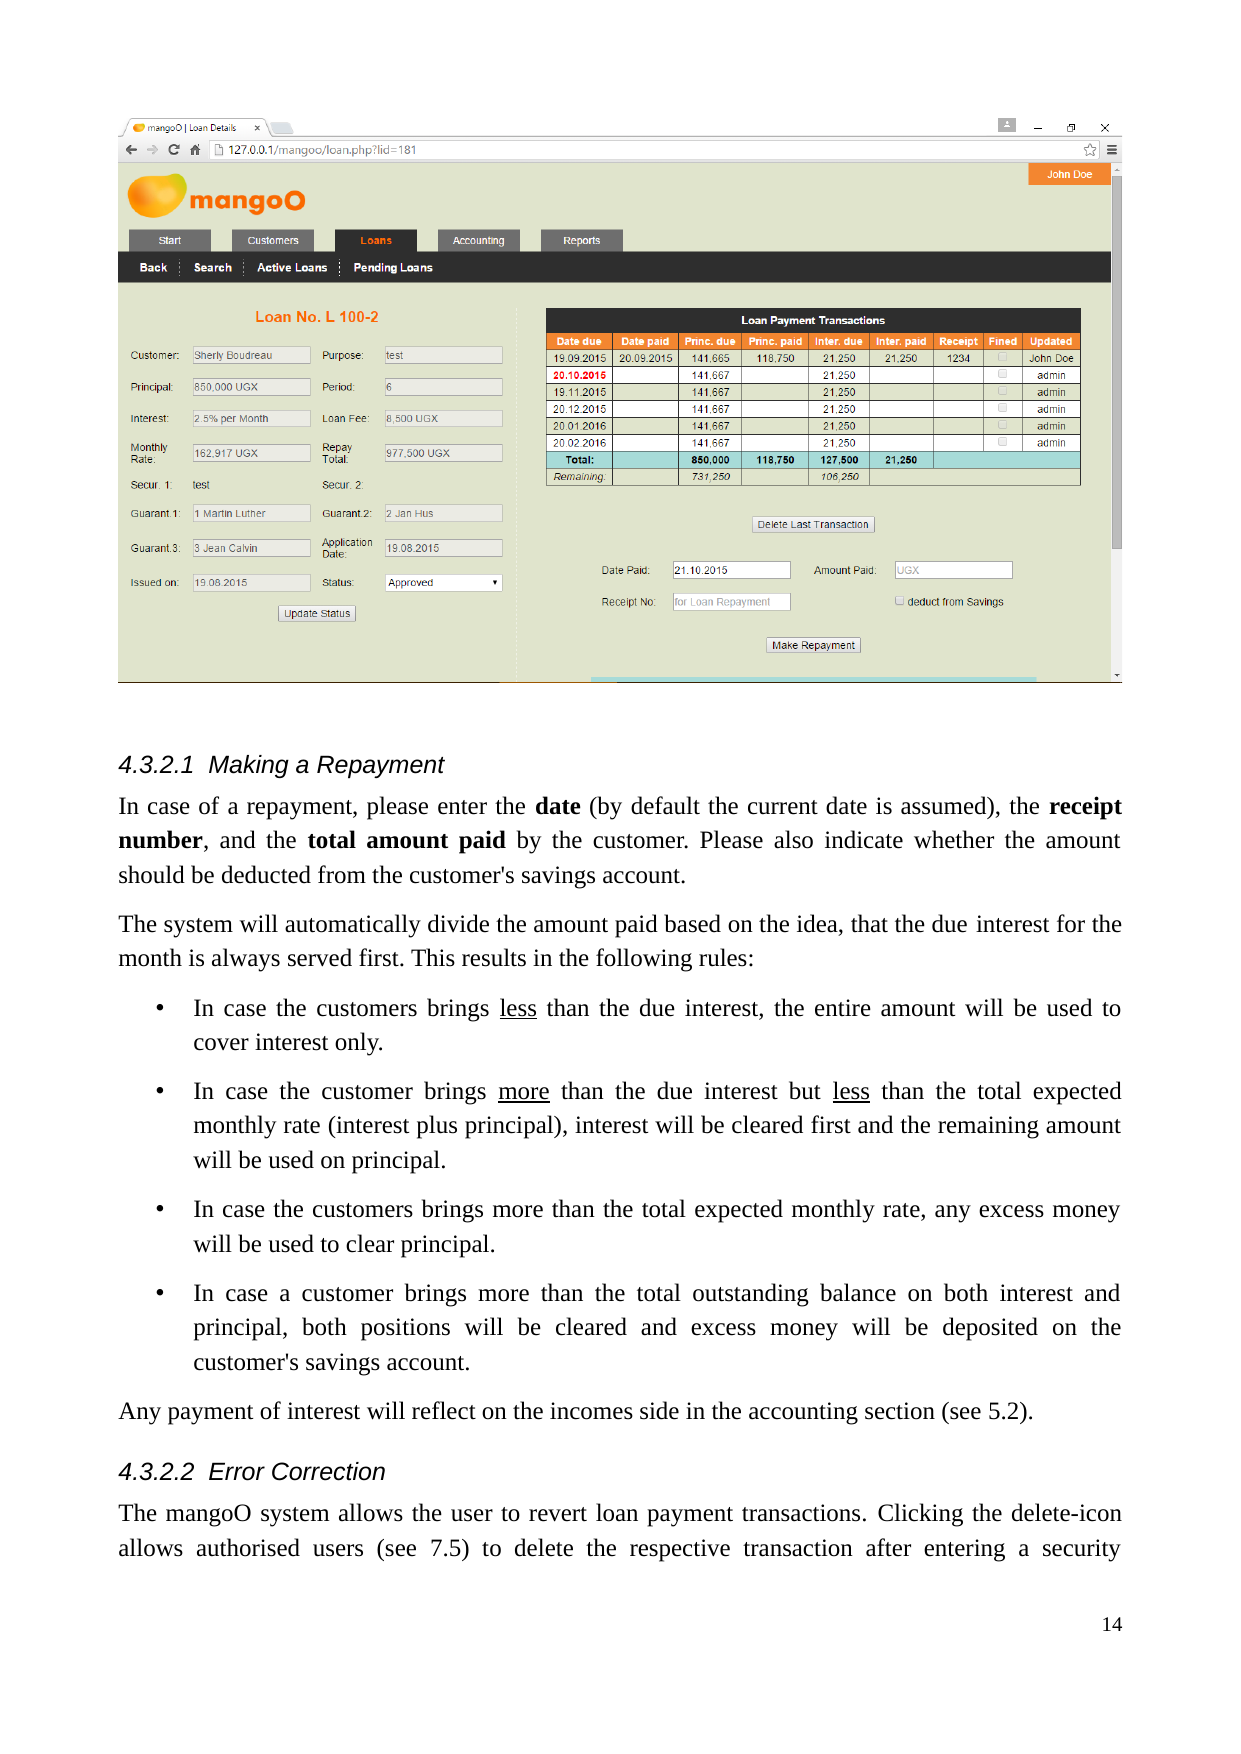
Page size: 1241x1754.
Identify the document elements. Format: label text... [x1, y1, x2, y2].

subtitle Making a Repayment [118, 750, 1122, 778]
picture [118, 118, 1123, 683]
list In case the customers brings less than the due interest, the entire amount will be used to cover interest only. [156, 993, 1122, 1056]
text In case of a repayment, please enter the date (by default the current date is assumed), the receipt number, and the total amount paid by the customer. Please also indicate whether the amount should be deducted from the customer's savings account. [118, 791, 1122, 889]
text Any payment of interest will reflect on the incomes side in the accounting section (see 5.2). [118, 1396, 1122, 1424]
text The mangoO system allows the user to revert loan payment transactions. Clicking the delete-icon allows authorised users (see 7.5) to delete the respective transaction after entering a security [118, 1498, 1122, 1562]
list In case a customer brings more than the total outstanding balance on both interest and principal, both positions will be cleared and excess money will be deposited on the customer's savings account. [156, 1278, 1122, 1375]
text The system will automatically divide the amount paid based on the idea, that the due interest for the month is always served first. This results in the following rules: [118, 909, 1122, 972]
list In case the customer brings more than the due interest but less than the total expected monthly rate (interest plus principal), interest will be cleared first and the remaining amount will be used on principal. [156, 1076, 1122, 1174]
list In case the customers brings more than the total expected monthly rate, any excess money will be used to clear principal. [156, 1194, 1122, 1257]
subtitle Error Correction [118, 1457, 1122, 1486]
